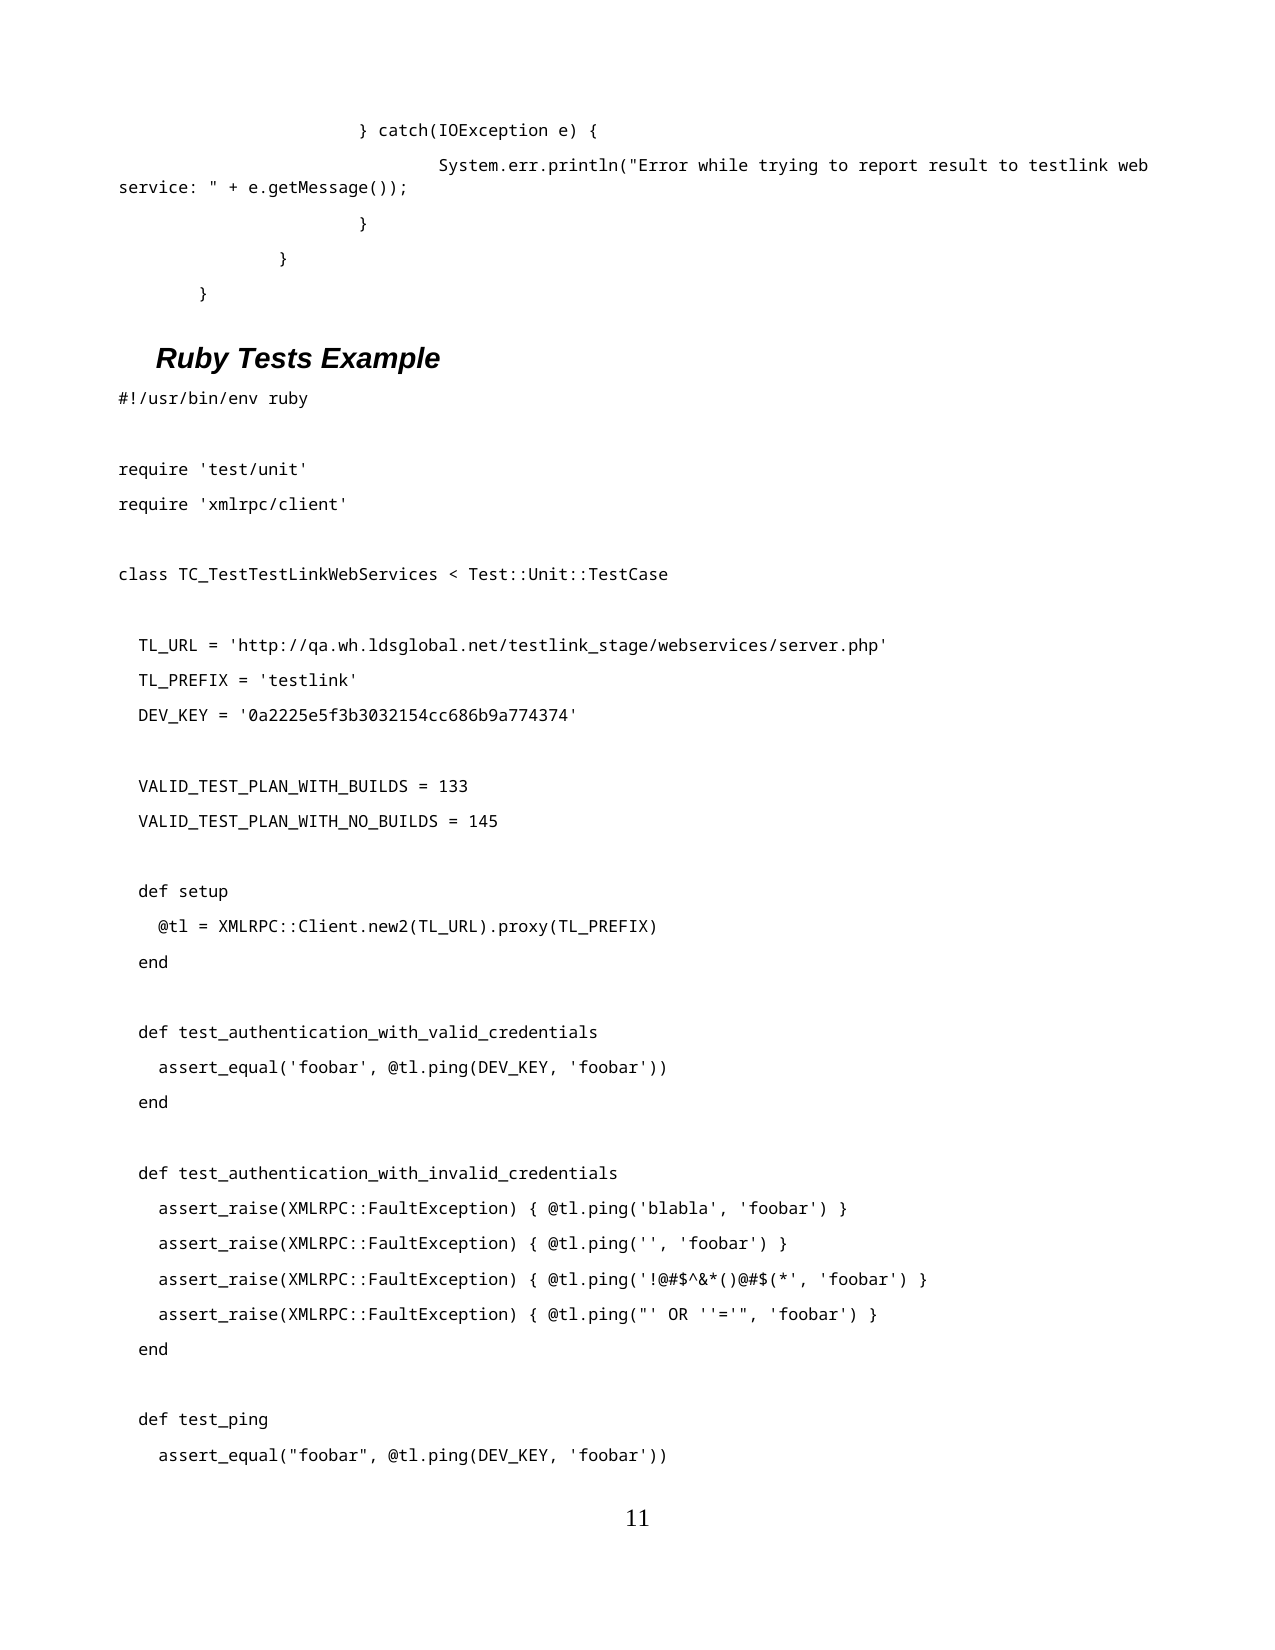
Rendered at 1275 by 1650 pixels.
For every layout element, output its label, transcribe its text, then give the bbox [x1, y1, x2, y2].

text assert_raise(XMLRPC::FaultException) { @tl.ping("' OR ''='", 'foobar') } [118, 1302, 1157, 1325]
text System.err.println("Error while trying to report result to testlink web service: " + e.getMessage()); [118, 153, 1157, 199]
text assert_raise(XMLRPC::FaultException) { @tl.ping('!@#$^&*()@#$(*', 'foobar') } [118, 1267, 1157, 1290]
text } catch(IOException e) { [118, 118, 1157, 141]
text assert_equal("foobar", @tl.ping(DEV_KEY, 'foobar')) [118, 1443, 1157, 1466]
text assert_raise(XMLRPC::FaultException) { @tl.ping('blabla', 'foobar') } [118, 1197, 1157, 1219]
text assert_equal('foobar', @tl.ping(DEV_KEY, 'foobar')) [118, 1056, 1157, 1079]
text VALID_TEST_PLAN_WITH_NO_BUILDS = 145 [118, 809, 1157, 832]
text end [118, 950, 1157, 973]
text @tl = XMLRPC::Client.new2(TL_URL).proxy(TL_PREFIX) [118, 915, 1157, 938]
text } [118, 211, 1157, 234]
text DEV_KEY = '0a2225e5f3b3032154cc686b9a774374' [118, 704, 1157, 727]
text class TC_TestTestLinkWebServices < Test::Unit::TestCase [118, 563, 1157, 586]
text end [118, 1091, 1157, 1114]
text TL_URL = 'http://qa.wh.ldsglobal.net/testlink_stage/webservices/server.php' [118, 633, 1157, 656]
text } [118, 246, 1157, 269]
text require 'xmlrpc/client' [118, 493, 1157, 515]
text assert_raise(XMLRPC::FaultException) { @tl.ping('', 'foobar') } [118, 1232, 1157, 1255]
text #!/usr/bin/env ruby [118, 387, 1157, 410]
text require 'test/unit' [118, 457, 1157, 480]
subtitle Ruby Tests Example [156, 342, 1157, 374]
text def setup [118, 880, 1157, 903]
text } [118, 282, 1157, 304]
text def test_authentication_with_valid_credentials [118, 1021, 1157, 1043]
text end [118, 1338, 1157, 1360]
text def test_ping [118, 1408, 1157, 1431]
text TL_PREFIX = 'testlink' [118, 669, 1157, 691]
text VALID_TEST_PLAN_WITH_BUILDS = 133 [118, 774, 1157, 797]
text def test_authentication_with_invalid_credentials [118, 1162, 1157, 1184]
